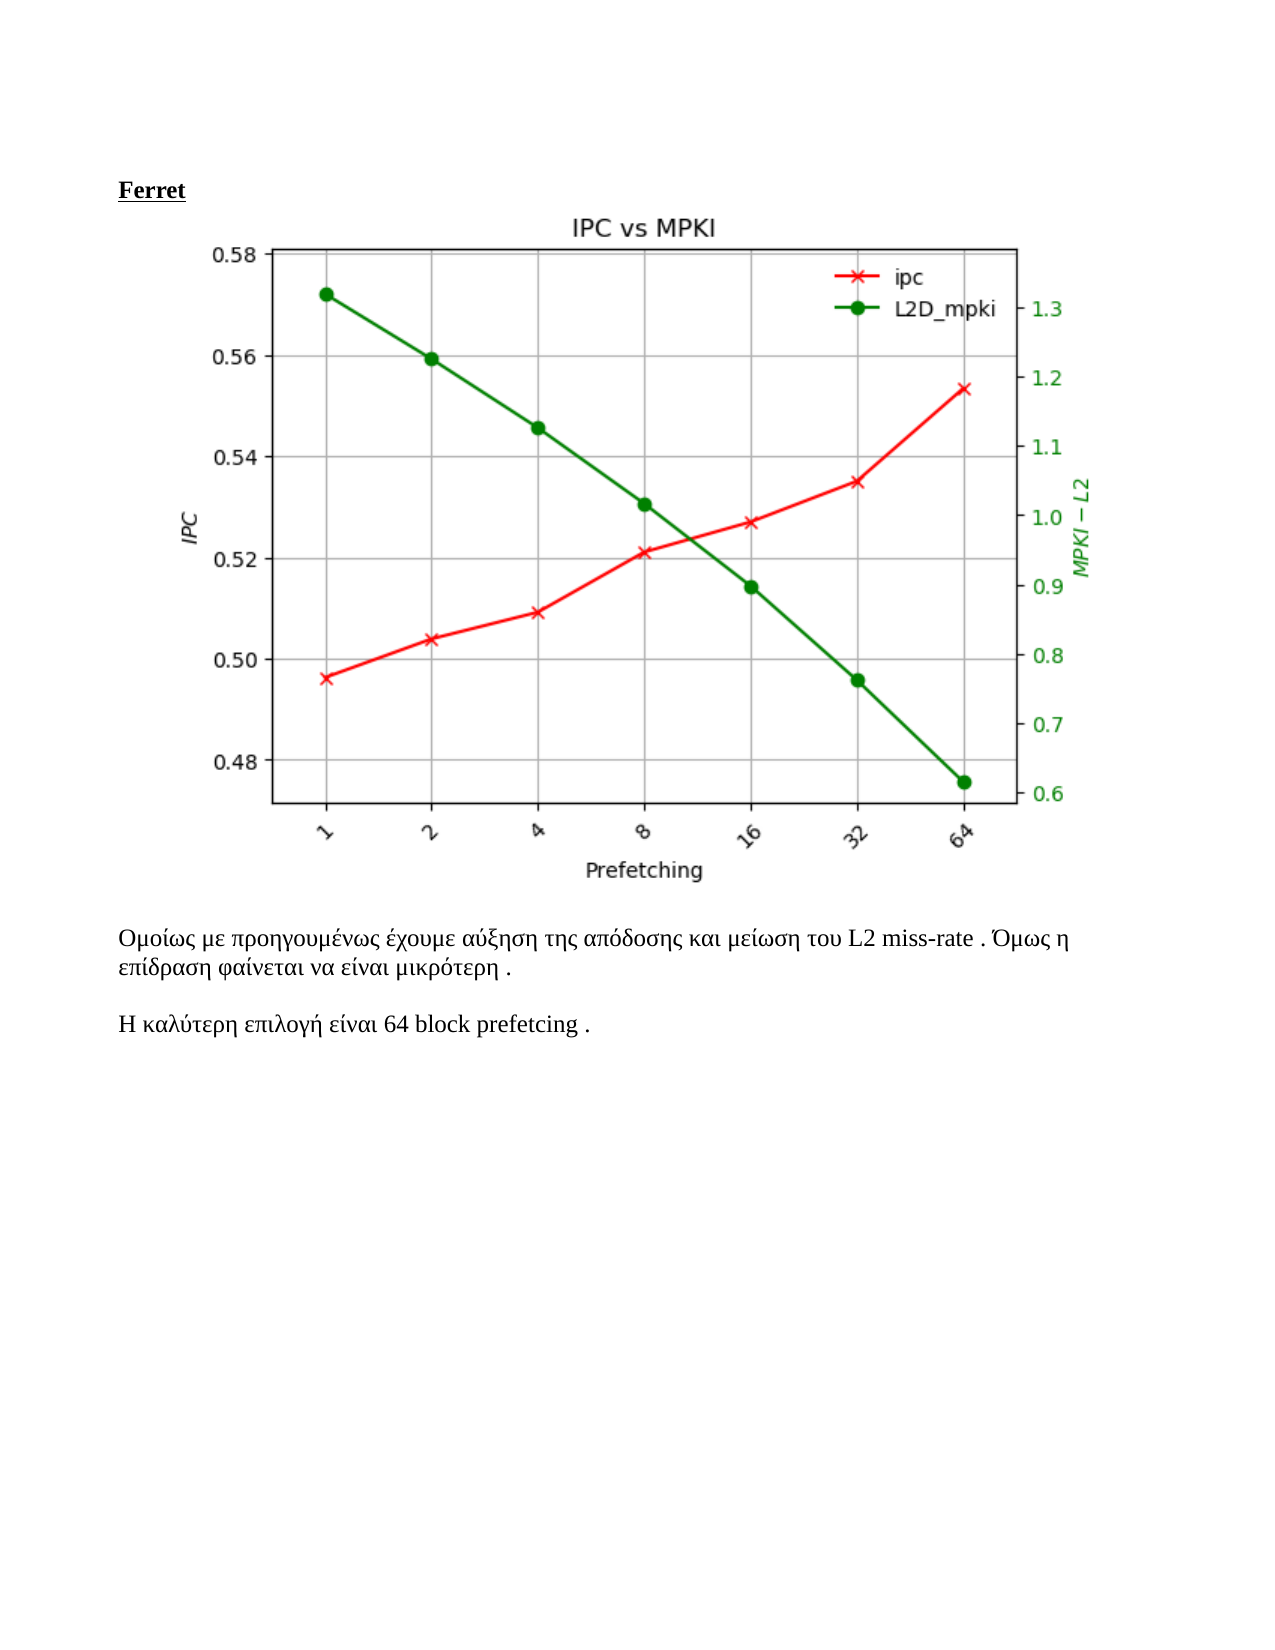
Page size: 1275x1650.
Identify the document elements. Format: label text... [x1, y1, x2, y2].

text Η καλύτερη επιλογή είναι 64 block prefetcing . [118, 1009, 1157, 1038]
text Ferret [118, 176, 1157, 204]
text Ομοίως με προηγουμένως έχουμε αύξηση της απόδοσης και μείωση του L2 miss-rate . Όμως η επίδραση φαίνεται να είναι μικρότερη . [118, 923, 1157, 981]
picture [167, 204, 1108, 896]
